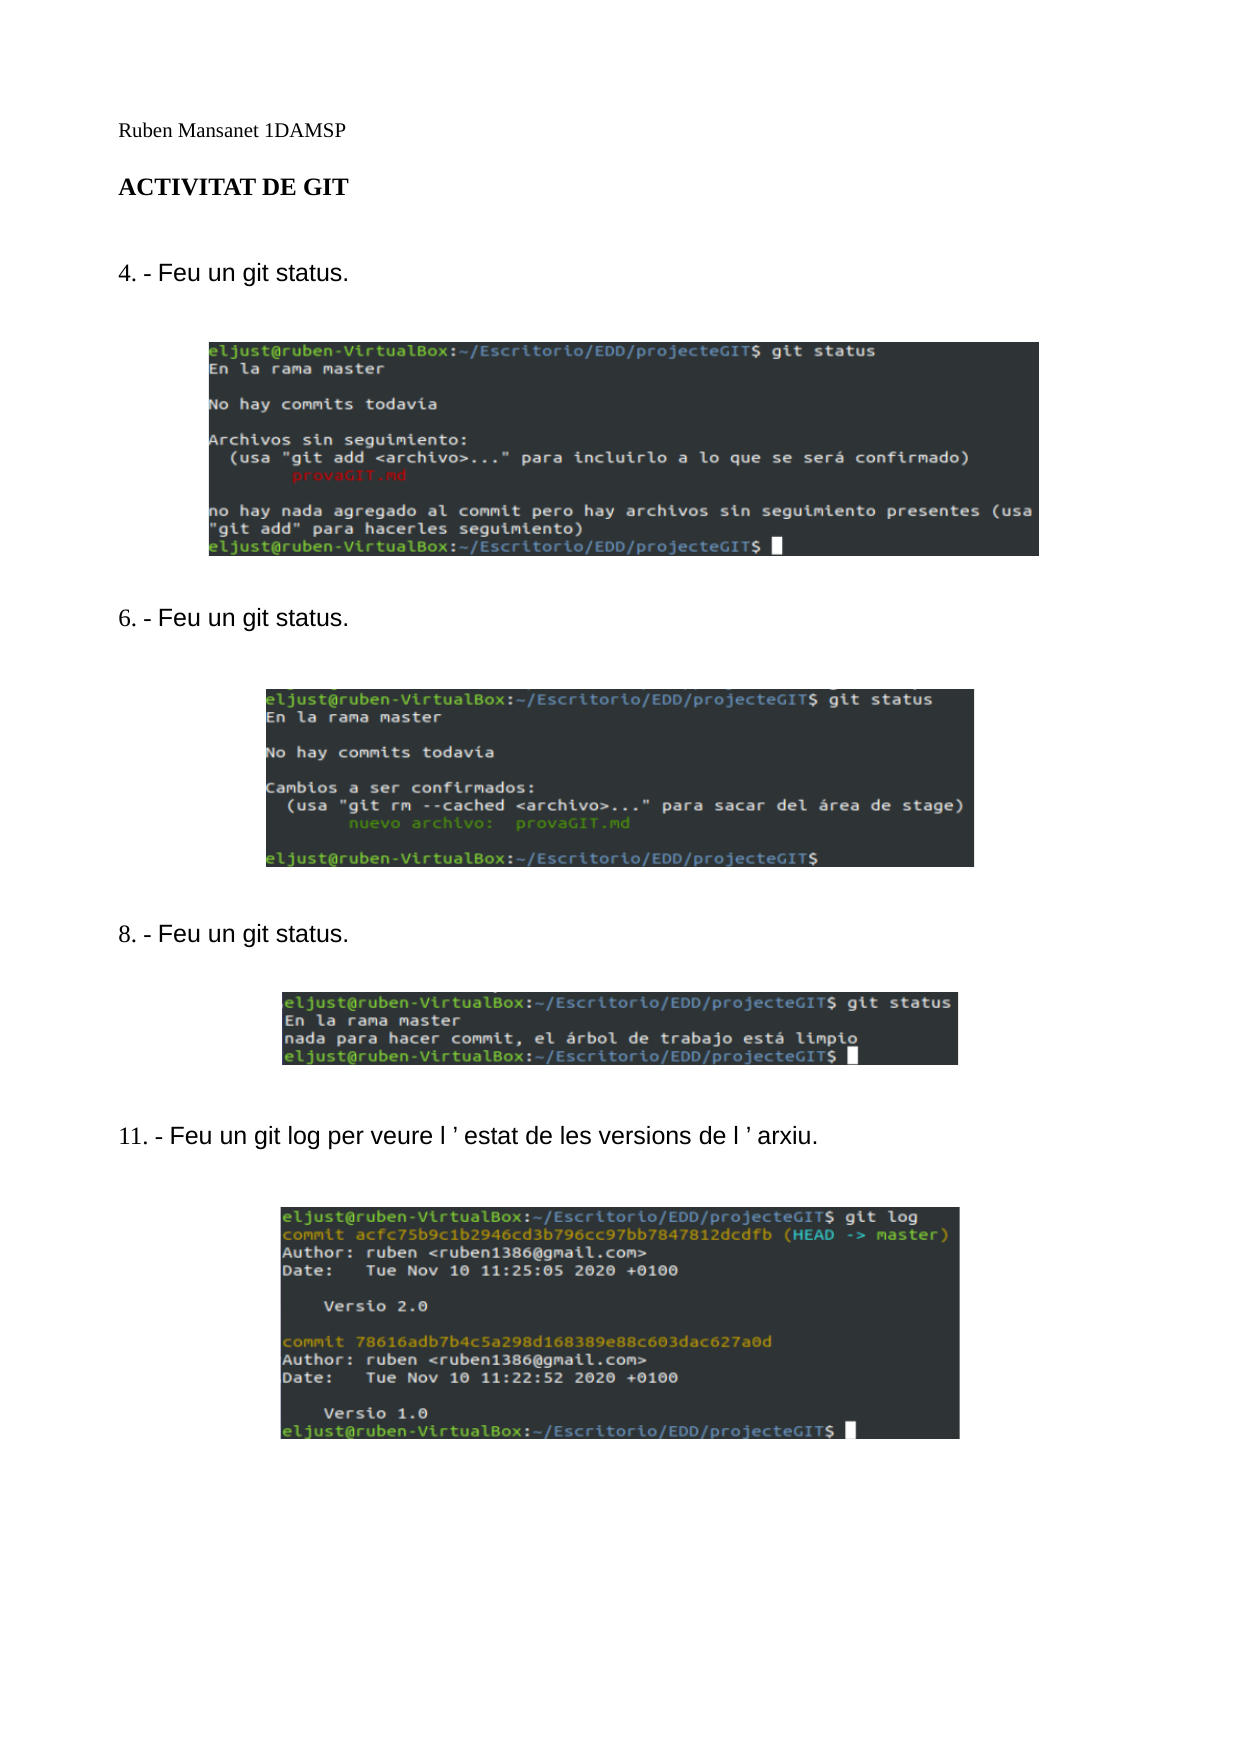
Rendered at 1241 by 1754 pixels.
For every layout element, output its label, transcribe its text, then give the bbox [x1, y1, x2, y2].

text 11. - Feu un git log per veure l ’ estat de les versions de l ’ arxiu. [118, 1121, 1122, 1149]
text ACTIVITAT DE GIT [118, 172, 1122, 200]
picture [266, 689, 975, 867]
text 8. - Feu un git status. [118, 919, 1122, 948]
picture [282, 992, 959, 1065]
text 6. - Feu un git status. [118, 603, 1122, 632]
text 4. - Feu un git status. [118, 258, 1122, 287]
